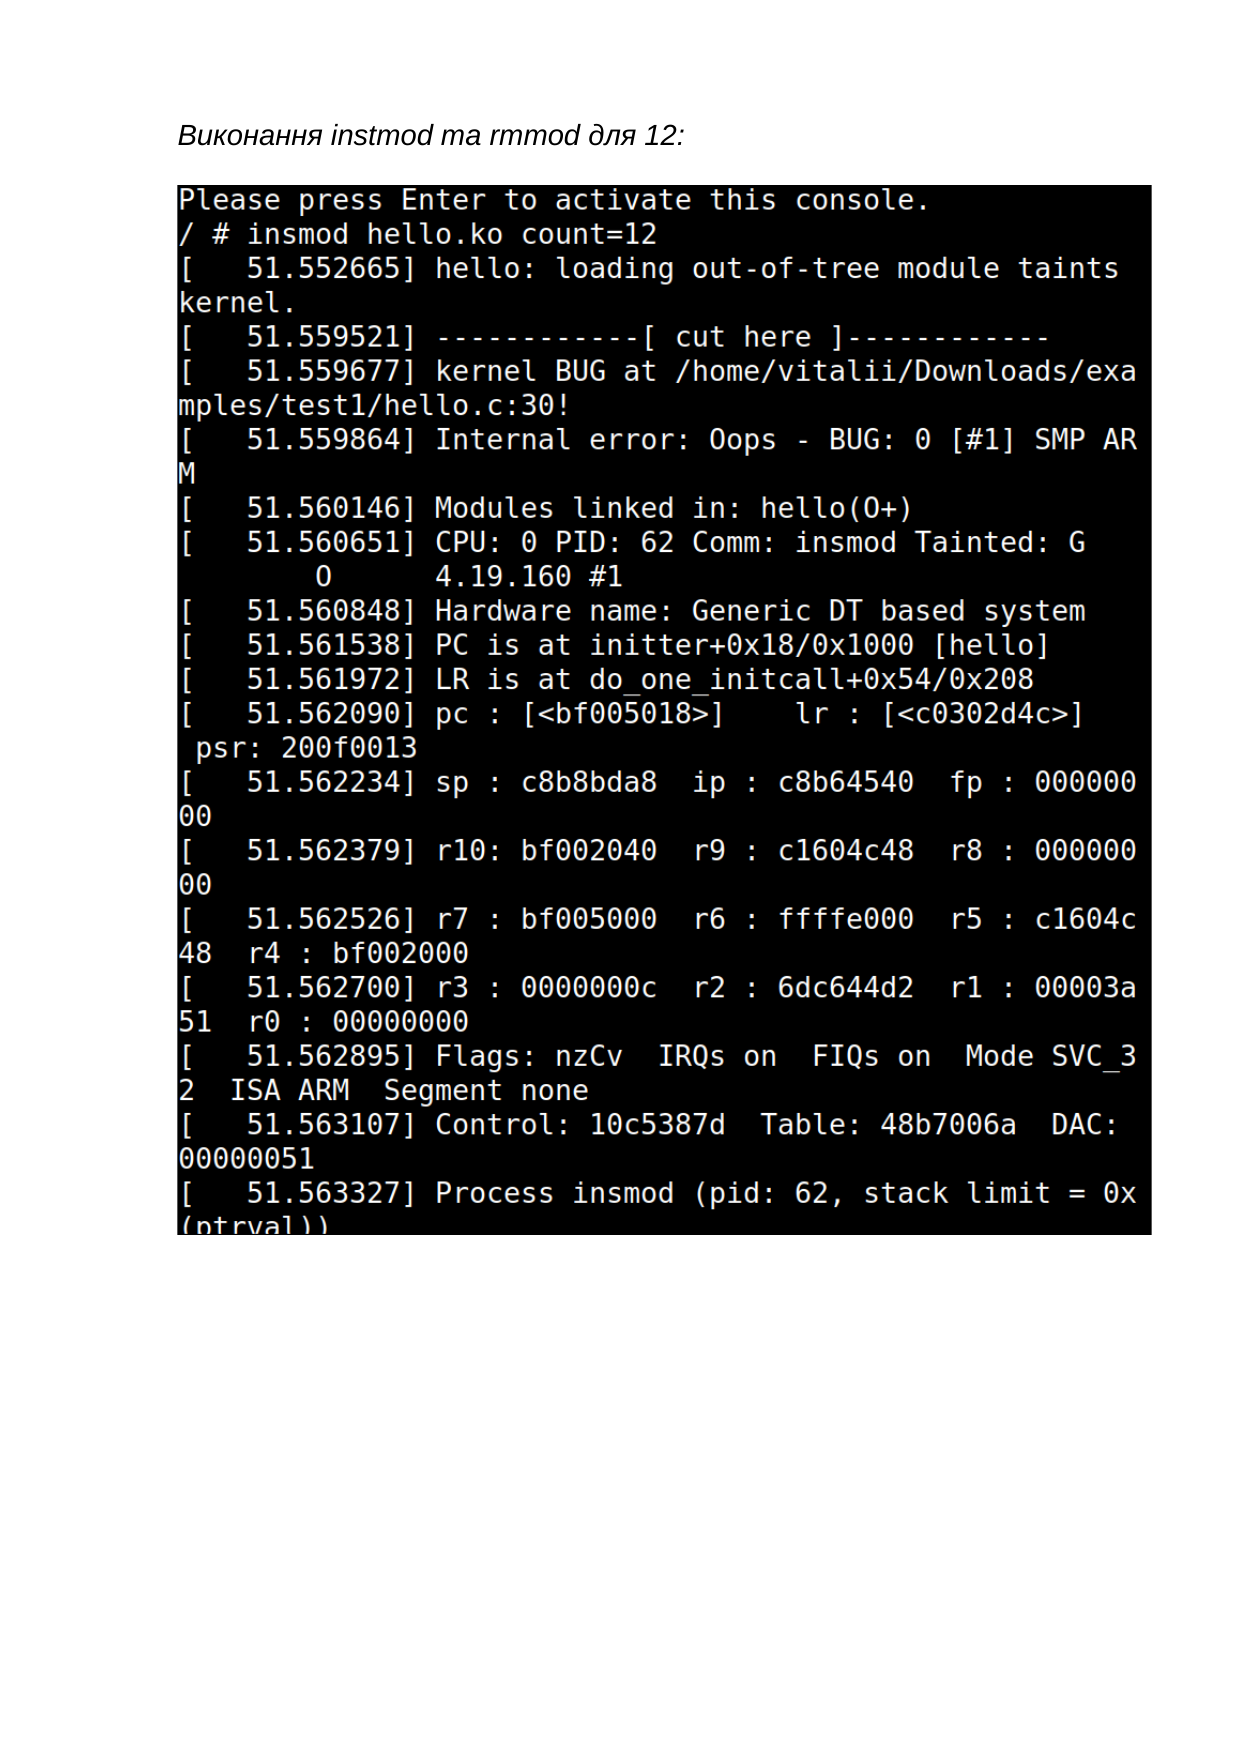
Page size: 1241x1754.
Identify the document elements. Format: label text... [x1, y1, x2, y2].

text Виконання instmod та rmmod для 12: [177, 118, 1152, 152]
picture [177, 185, 1152, 1235]
